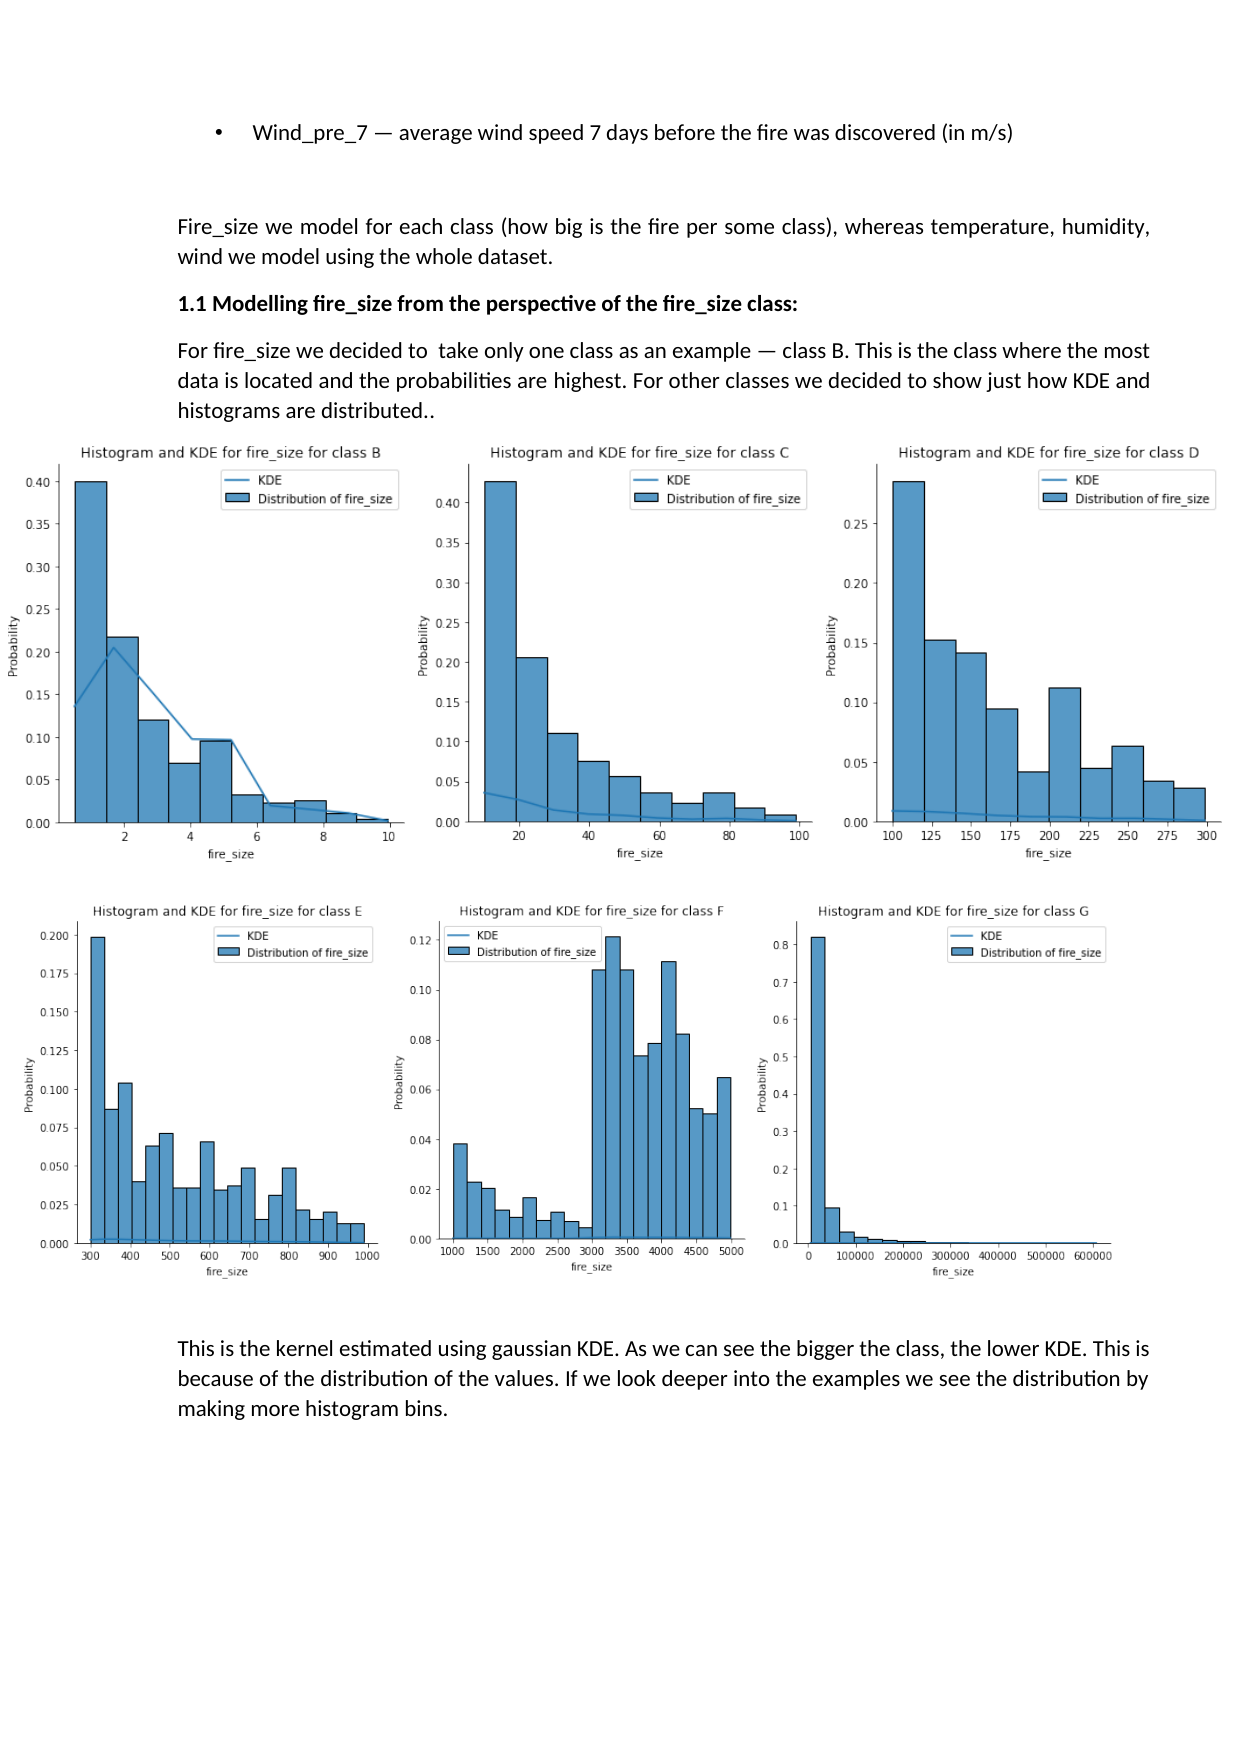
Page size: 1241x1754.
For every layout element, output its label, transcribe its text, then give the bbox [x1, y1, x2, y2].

picture [17, 898, 1120, 1284]
picture [0, 438, 1228, 868]
text For fire_size we decided to take only one class as an example — class B. This is the class where the most data is located and the probabilities are highest. For other classes we decided to show just how KDE and histograms are distributed.. [177, 336, 1152, 424]
text 1.1 Modelling fire_size from the perspective of the fire_size class: [177, 289, 1152, 317]
list Wind_pre_7 — average wind speed 7 days before the fire was discovered (in m/s) [215, 118, 1152, 146]
text Fire_size we model for each class (how big is the fire per some class), whereas temperature, humidity, wind we model using the whole dataset. [177, 212, 1152, 270]
text This is the kernel estimated using gaussian KDE. As we can see the bigger the class, the lower KDE. This is because of the distribution of the values. If we look deeper into the examples we see the distribution by making more histogram bins. [177, 1334, 1152, 1422]
